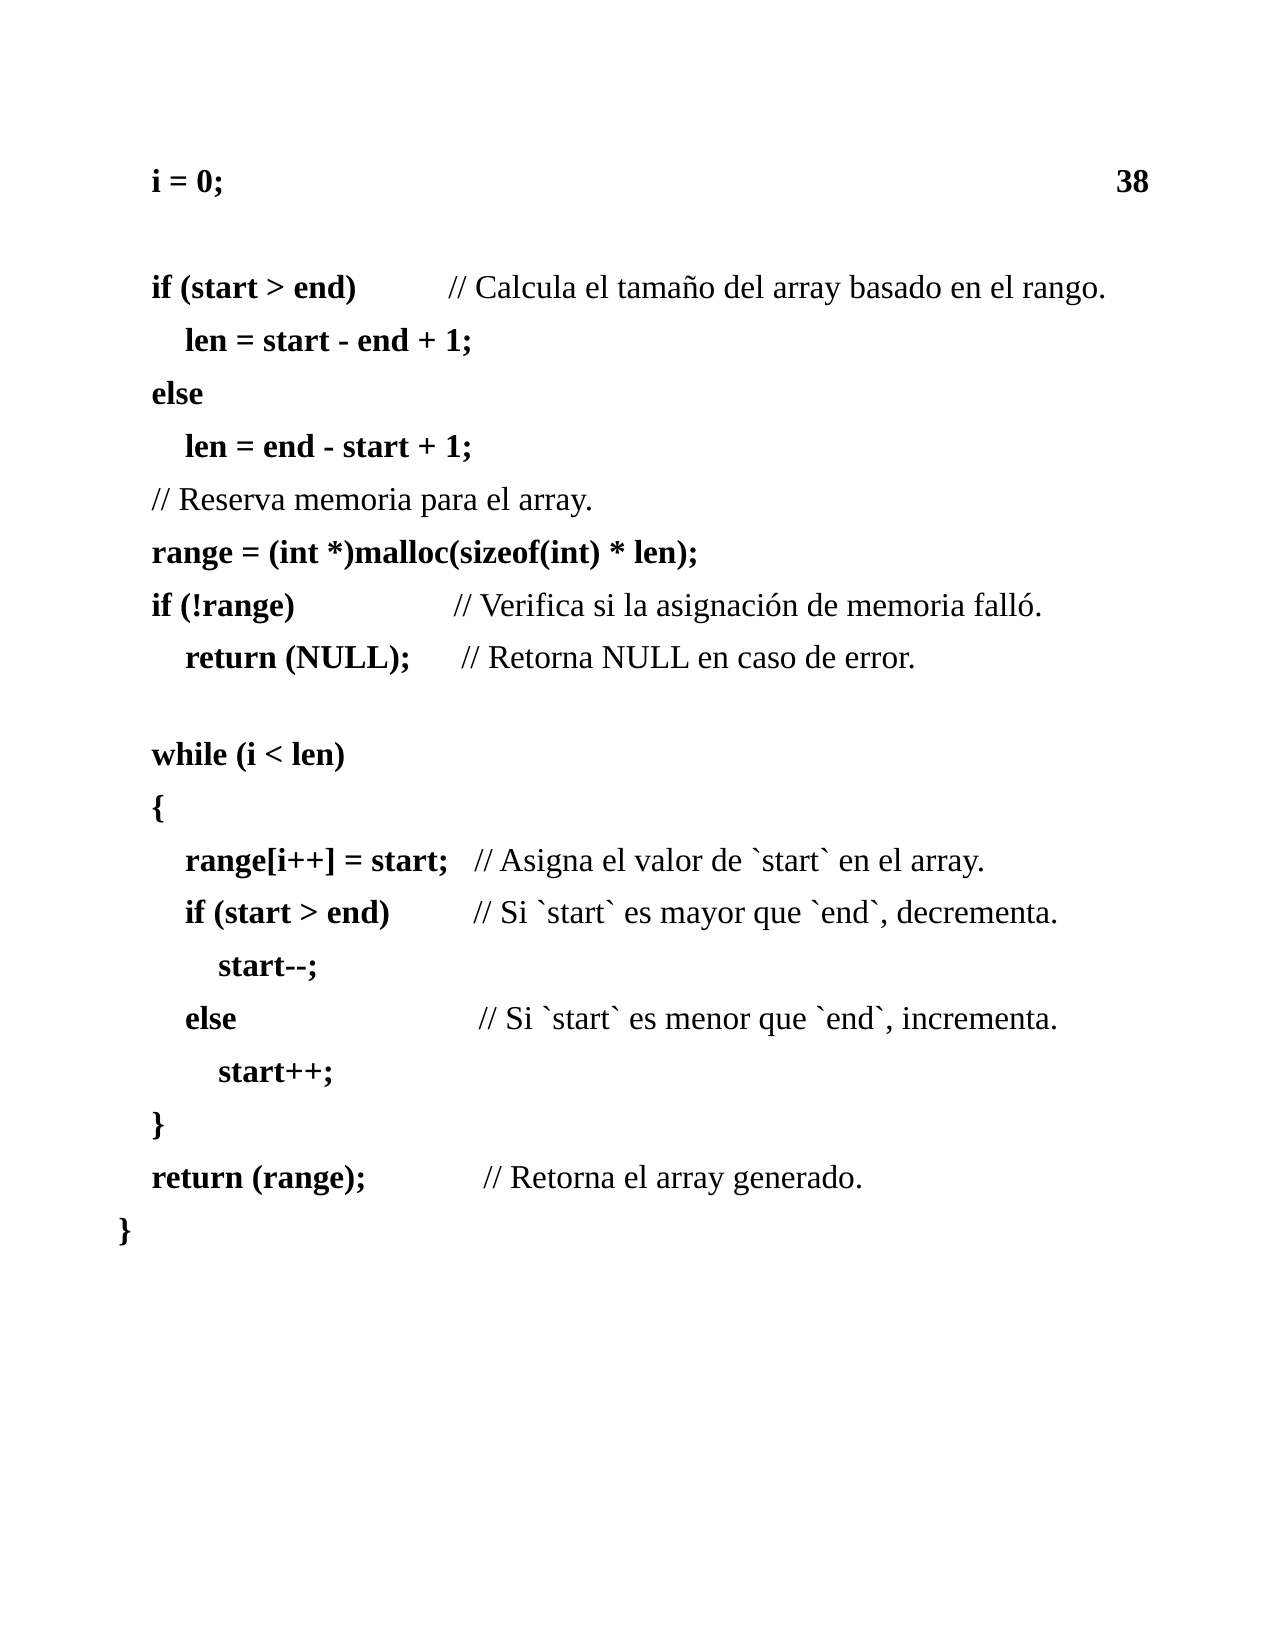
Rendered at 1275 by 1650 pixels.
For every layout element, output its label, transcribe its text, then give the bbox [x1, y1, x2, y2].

text if (start > end) // Si `start` es mayor que `end`, decrementa. [118, 893, 1157, 931]
text range = (int *)malloc(sizeof(int) * len); [118, 532, 1157, 570]
text start--; [118, 946, 1157, 984]
text { [118, 787, 1157, 825]
text if (!range) // Verifica si la asignación de memoria falló. [118, 585, 1157, 623]
text } [118, 1210, 1157, 1248]
text if (start > end) // Calcula el tamaño del array basado en el rango. [118, 267, 1157, 306]
text return (range); // Retorna el array generado. [118, 1157, 1157, 1196]
text while (i < len) [118, 734, 1157, 772]
text return (NULL); // Retorna NULL en caso de error. [118, 638, 1157, 676]
text start++; [118, 1051, 1157, 1090]
text } [118, 1104, 1157, 1143]
text else [118, 373, 1157, 411]
text // Reserva memoria para el array. [118, 479, 1157, 517]
text len = end - start + 1; [118, 426, 1157, 464]
text i = 0; 38 [118, 161, 1157, 200]
text len = start - end + 1; [118, 320, 1157, 358]
text range[i++] = start; // Asigna el valor de `start` en el array. [118, 840, 1157, 878]
text else // Si `start` es menor que `end`, incrementa. [118, 998, 1157, 1037]
